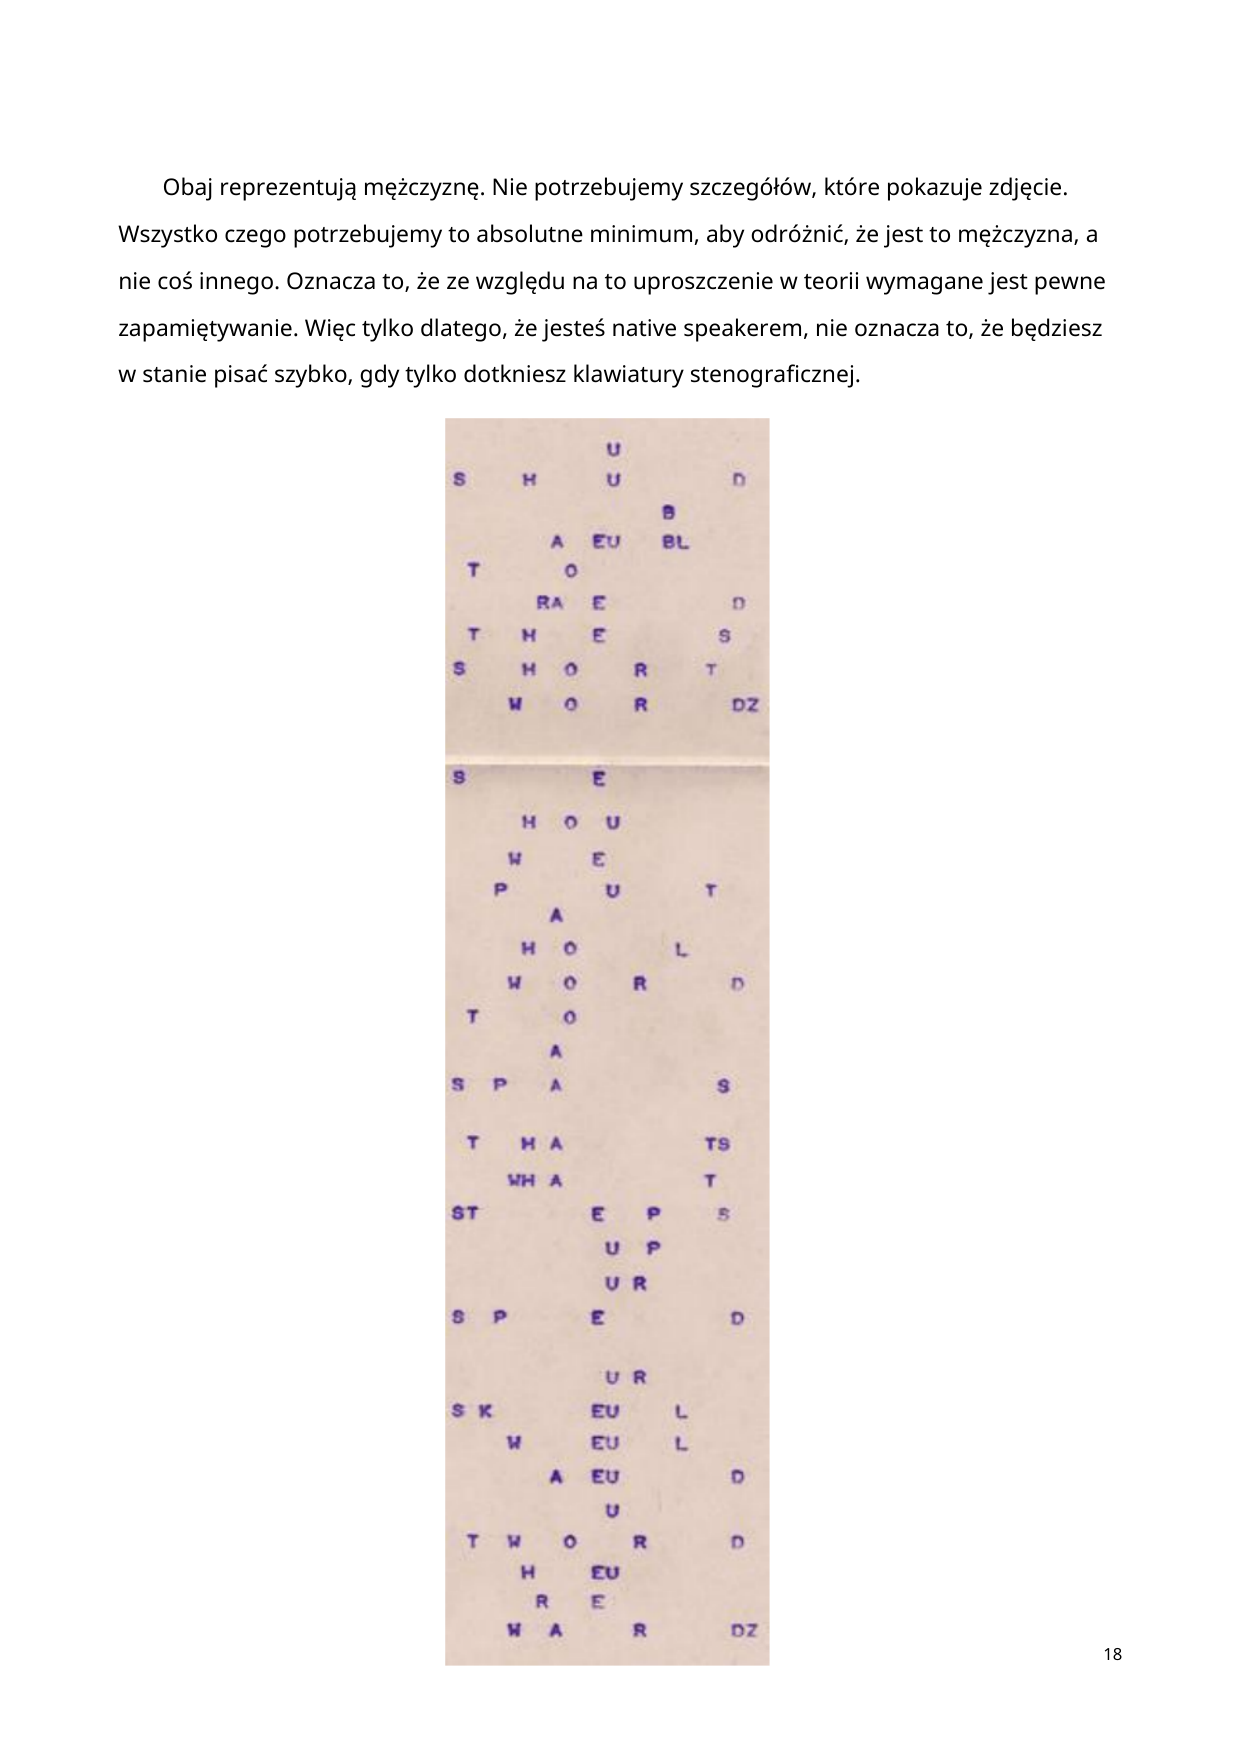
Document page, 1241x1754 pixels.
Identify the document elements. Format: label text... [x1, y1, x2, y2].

text Obaj reprezentują mężczyznę. Nie potrzebujemy szczegółów, które pokazuje zdjęcie. Wszystko czego potrzebujemy to absolutne minimum, aby odróżnić, że jest to mężczyzna, a nie coś innego. Oznacza to, że ze względu na to uproszczenie w teorii wymagane jest pewne zapamiętywanie. Więc tylko dlatego, że jesteś native speakerem, nie oznacza to, że będziesz w stanie pisać szybko, gdy tylko dotkniesz klawiatury stenograficznej. [118, 171, 1122, 389]
picture [439, 411, 776, 1673]
